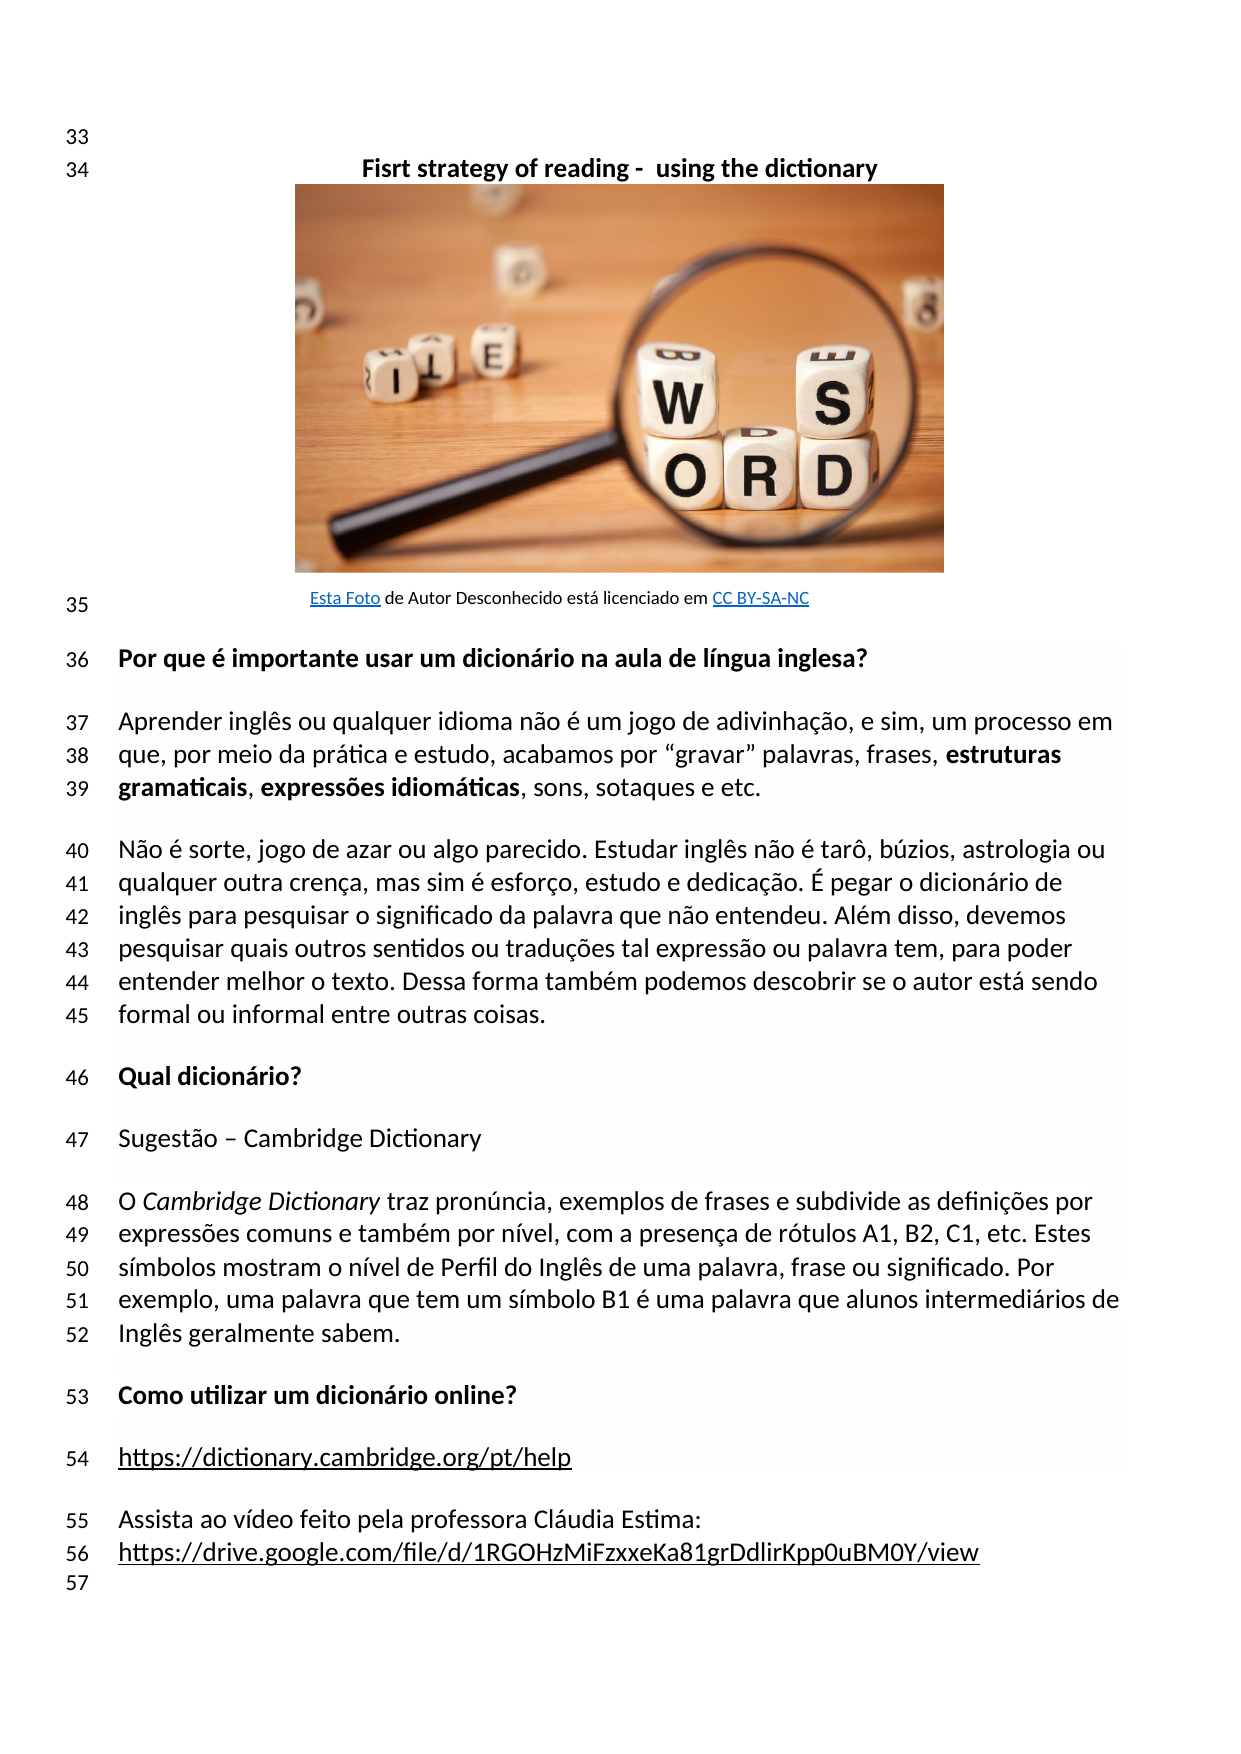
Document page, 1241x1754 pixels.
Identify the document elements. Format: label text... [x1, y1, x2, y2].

text Fisrt strategy of reading - using the dictionary [118, 151, 1122, 184]
text Assista ao vídeo feito pela professora Cláudia Estima: [118, 1502, 1122, 1535]
text Qual dicionário? [118, 1059, 1122, 1092]
text O Cambridge Dictionary traz pronúncia, exemplos de frases e subdivide as definições por expressões comuns e também por nível, com a presença de rótulos A1, B2, C1, etc. Estes símbolos mostram o nível de Perfil do Inglês de uma palavra, frase ou significado. Por exemplo, uma palavra que tem um símbolo B1 é uma palavra que alunos intermediários de Inglês geralmente sabem. [118, 1184, 1122, 1349]
text https://dictionary.cambridge.org/pt/help [118, 1440, 1122, 1473]
text Não é sorte, jogo de azar ou algo parecido. Estudar inglês não é tarô, búzios, astrologia ou qualquer outra crença, mas sim é esforço, estudo e dedicação. É pegar o dicionário de inglês para pesquisar o significado da palavra que não entendeu. Além disso, devemos pesquisar quais outros sentidos ou traduções tal expressão ou palavra tem, para poder entender melhor o texto. Dessa forma também podemos descobrir se o autor está sendo formal ou informal entre outras coisas. [118, 832, 1122, 1030]
text Como utilizar um dicionário online? [118, 1378, 1122, 1411]
text Aprender inglês ou qualquer idioma não é um jogo de adivinhação, e sim, um processo em que, por meio da prática e estudo, acabamos por “gravar” palavras, frases, estruturas gramaticais, expressões idiomáticas, sons, sotaques e etc. [118, 704, 1122, 803]
picture [295, 184, 944, 572]
text https://drive.google.com/file/d/1RGOHzMiFzxxeKa81grDdlirKpp0uBM0Y/view [118, 1535, 1122, 1568]
text Sugestão – Cambridge Dictionary [118, 1121, 1122, 1154]
text Por que é importante usar um dicionário na aula de língua inglesa? [118, 642, 1122, 674]
